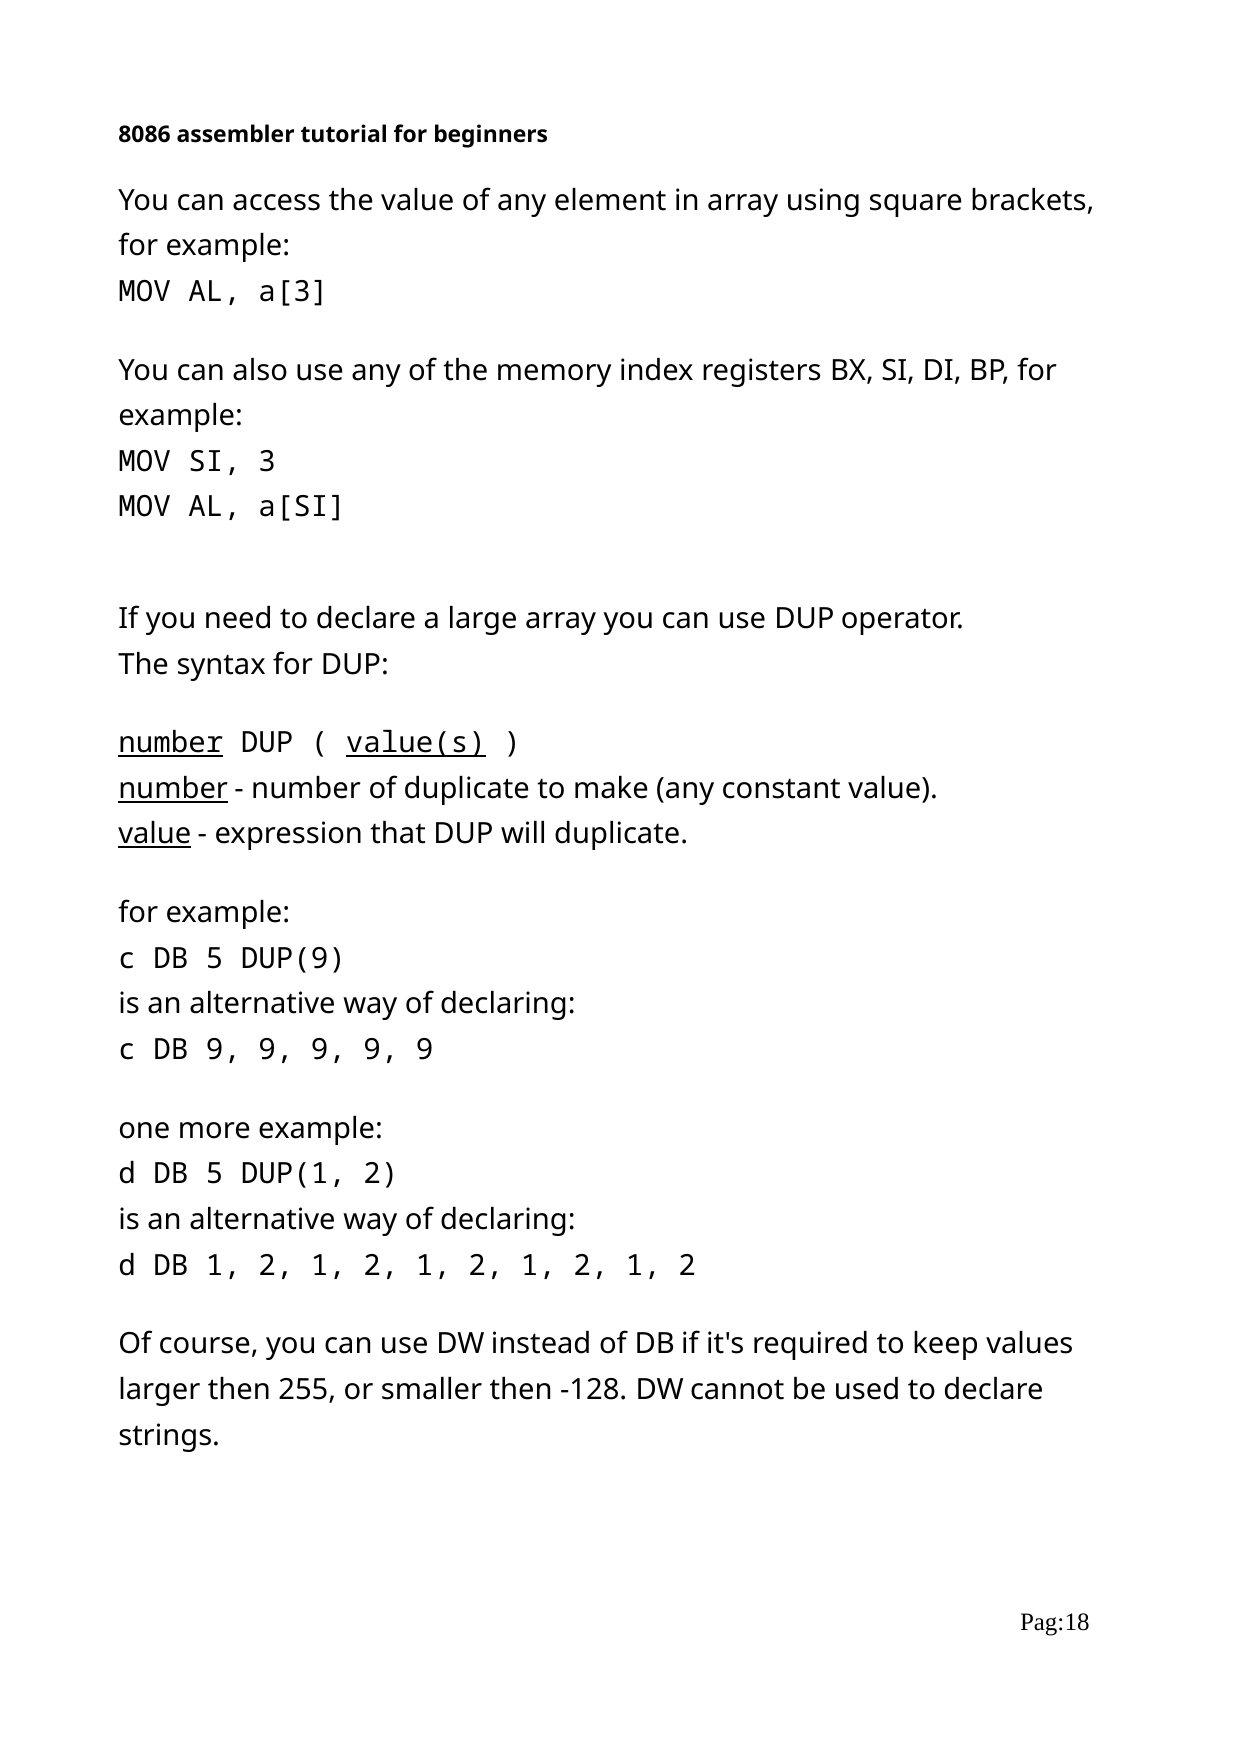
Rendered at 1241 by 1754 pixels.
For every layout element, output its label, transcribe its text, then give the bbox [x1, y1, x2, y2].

text You can access the value of any element in array using square brackets, for example: MOV AL, a[3] You can also use any of the memory index registers BX, SI, DI, BP, for example: MOV SI, 3 MOV AL, a[SI] If you need to declare a large array you can use DUP operator. The syntax for DUP: number DUP ( value(s) ) number - number of duplicate to make (any constant value). value - expression that DUP will duplicate. for example: c DB 5 DUP(9) is an alternative way of declaring: c DB 9, 9, 9, 9, 9 one more example: d DB 5 DUP(1, 2) is an alternative way of declaring: d DB 1, 2, 1, 2, 1, 2, 1, 2, 1, 2 Of course, you can use DW instead of DB if it's required to keep values larger then 255, or smaller then -128. DW cannot be used to declare strings. [118, 179, 1122, 1453]
